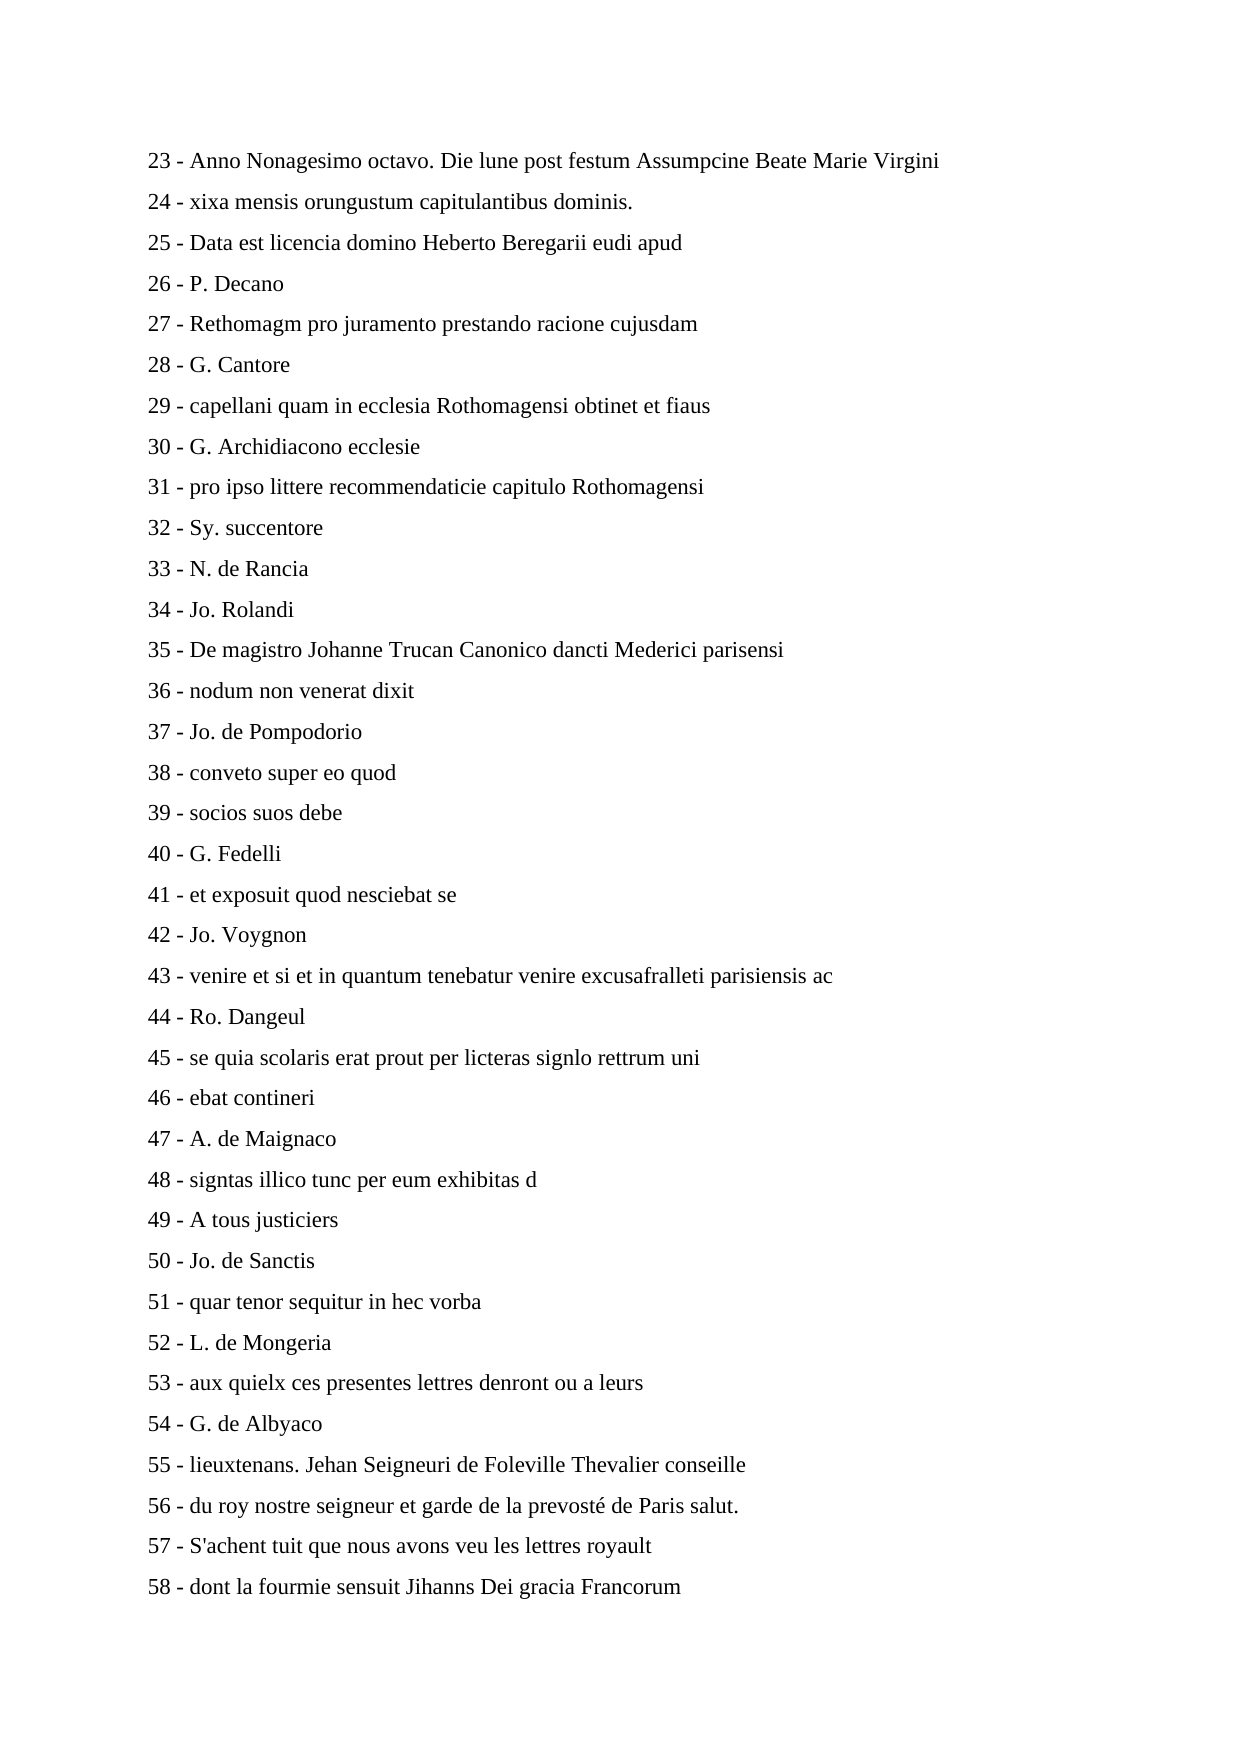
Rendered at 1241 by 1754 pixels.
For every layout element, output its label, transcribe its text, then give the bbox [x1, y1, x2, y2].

text 30 - G. Archidiacono ecclesie [148, 433, 1093, 459]
text 49 - A tous justiciers [148, 1207, 1093, 1233]
text 34 - Jo. Rolandi [148, 596, 1093, 622]
text 43 - venire et si et in quantum tenebatur venire excusafralleti parisiensis ac [148, 962, 1093, 988]
text 45 - se quia scolaris erat prout per licteras signlo rettrum uni [148, 1044, 1093, 1070]
text 26 - P. Decano [148, 270, 1093, 296]
text 39 - socios suos debe [148, 799, 1093, 826]
text 33 - N. de Rancia [148, 555, 1093, 581]
text 42 - Jo. Voygnon [148, 921, 1093, 948]
text 32 - Sy. succentore [148, 514, 1093, 541]
text 36 - nodum non venerat dixit [148, 677, 1093, 703]
text 53 - aux quielx ces presentes lettres denront ou a leurs [148, 1369, 1093, 1396]
text 50 - Jo. de Sanctis [148, 1247, 1093, 1274]
text 23 - Anno Nonagesimo octavo. Die lune post festum Assumpcine Beate Marie Virgini [148, 148, 1093, 174]
text 28 - G. Cantore [148, 351, 1093, 378]
text 29 - capellani quam in ecclesia Rothomagensi obtinet et fiaus [148, 392, 1093, 418]
text 46 - ebat contineri [148, 1084, 1093, 1111]
text 25 - Data est licencia domino Heberto Beregarii eudi apud [148, 229, 1093, 255]
text 41 - et exposuit quod nesciebat se [148, 881, 1093, 907]
text 55 - lieuxtenans. Jehan Seigneuri de Foleville Thevalier conseille [148, 1451, 1093, 1477]
text 57 - S'achent tuit que nous avons veu les lettres royault [148, 1532, 1093, 1559]
text 40 - G. Fedelli [148, 840, 1093, 866]
text 58 - dont la fourmie sensuit Jihanns Dei gracia Francorum [148, 1573, 1093, 1599]
text 44 - Ro. Dangeul [148, 1003, 1093, 1029]
text 24 - xixa mensis orungustum capitulantibus dominis. [148, 188, 1093, 215]
text 47 - A. de Maignaco [148, 1125, 1093, 1151]
text 52 - L. de Mongeria [148, 1329, 1093, 1355]
text 27 - Rethomagm pro juramento prestando racione cujusdam [148, 311, 1093, 337]
text 37 - Jo. de Pompodorio [148, 718, 1093, 744]
text 48 - signtas illico tunc per eum exhibitas d [148, 1166, 1093, 1192]
text 35 - De magistro Johanne Trucan Canonico dancti Mederici parisensi [148, 636, 1093, 663]
text 54 - G. de Albyaco [148, 1410, 1093, 1437]
text 51 - quar tenor sequitur in hec vorba [148, 1288, 1093, 1314]
text 38 - conveto super eo quod [148, 758, 1093, 785]
text 56 - du roy nostre seigneur et garde de la prevosté de Paris salut. [148, 1492, 1093, 1518]
text 31 - pro ipso littere recommendaticie capitulo Rothomagensi [148, 473, 1093, 500]
